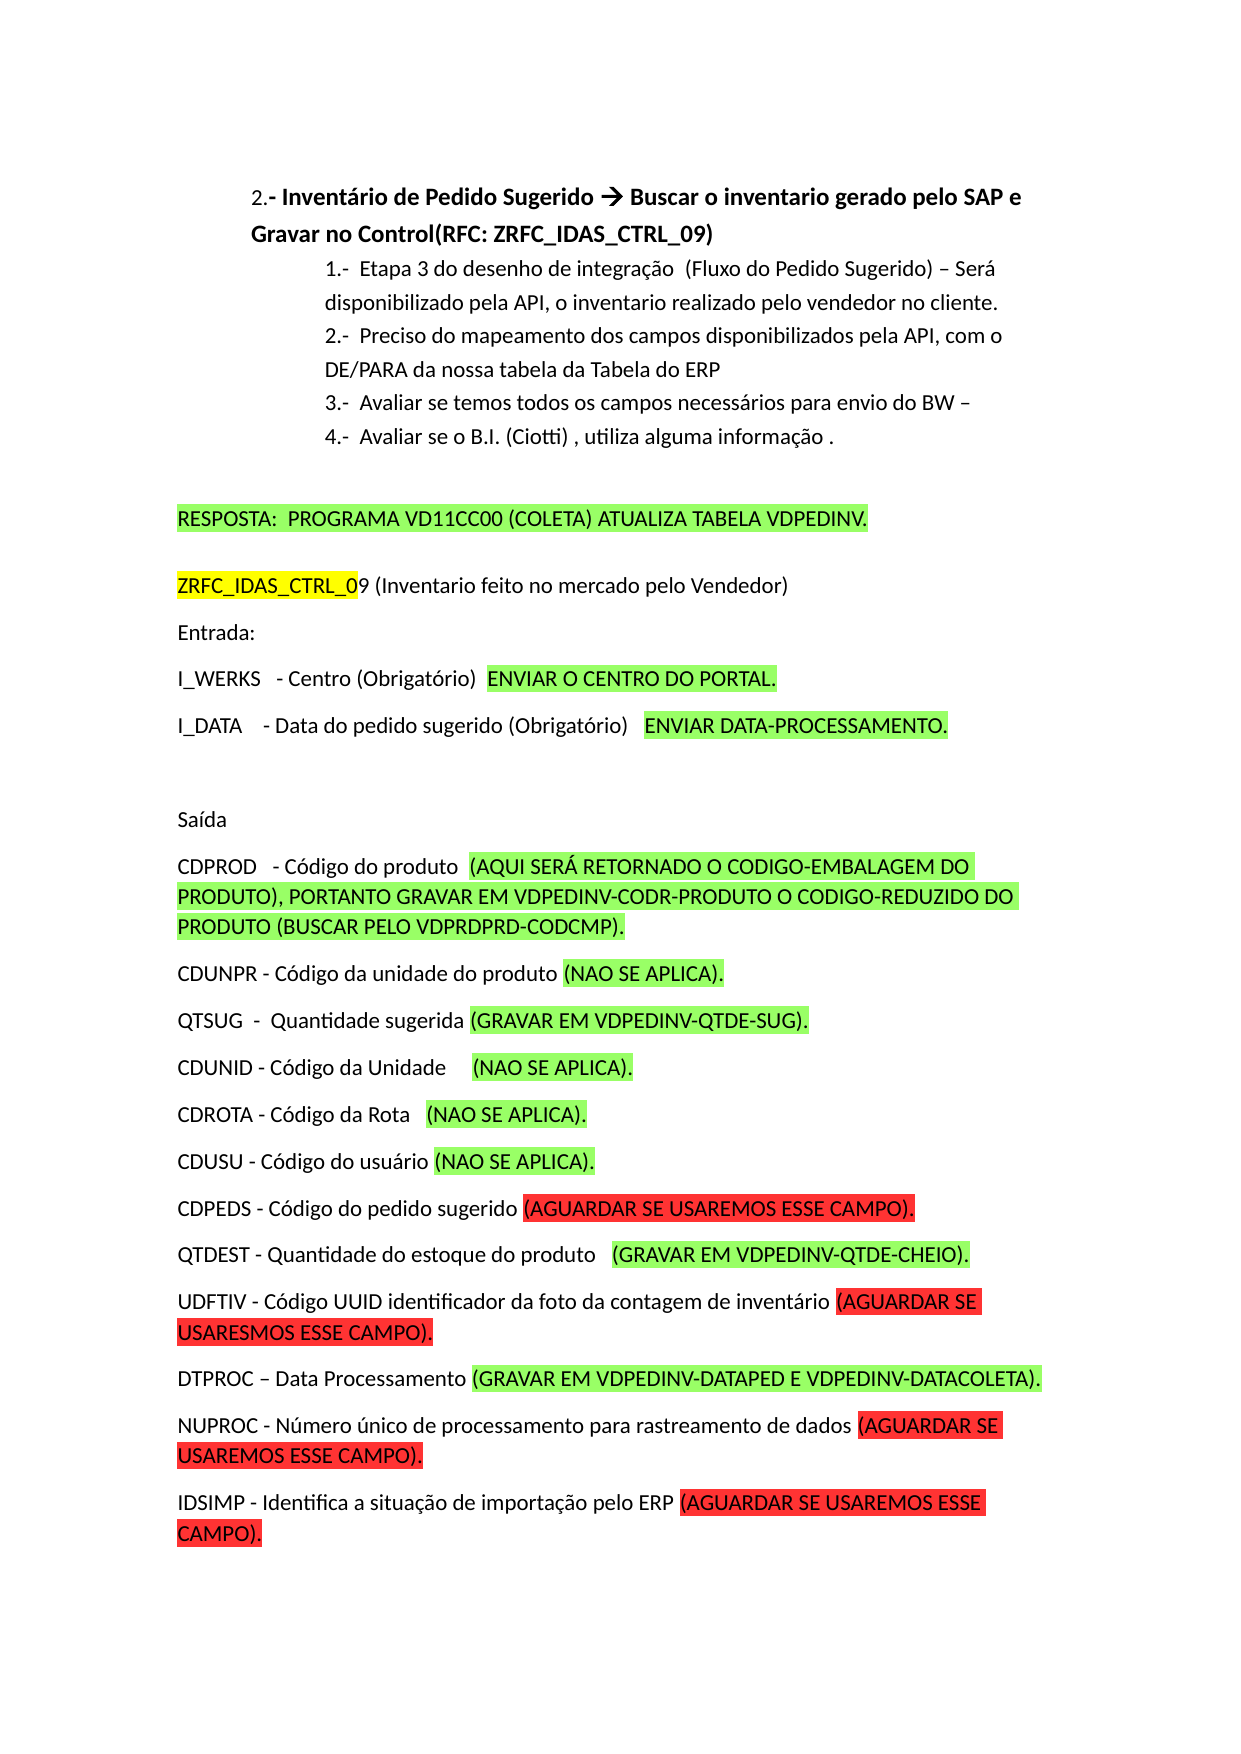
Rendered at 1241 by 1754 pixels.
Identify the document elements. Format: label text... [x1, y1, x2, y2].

text UDFTIV - Código UUID identificador da foto da contagem de inventário (AGUARDAR SE USARESMOS ESSE CAMPO). [177, 1287, 1063, 1346]
text Saída [177, 805, 1063, 833]
text QTDEST - Quantidade do estoque do produto (GRAVAR EM VDPEDINV-QTDE-CHEIO). [177, 1241, 1063, 1268]
text CDUNID - Código da Unidade (NAO SE APLICA). [177, 1053, 1063, 1081]
text CDPEDS - Código do pedido sugerido (AGUARDAR SE USAREMOS ESSE CAMPO). [177, 1194, 1063, 1222]
list - Etapa 3 do desenho de integração (Fluxo do Pedido Sugerido) – Será disponibilizado pela API, o inventario realizado pelo vendedor no cliente. [177, 254, 1063, 316]
text I_DATA - Data do pedido sugerido (Obrigatório) ENVIAR DATA-PROCESSAMENTO. [177, 711, 1063, 739]
text CDUNPR - Código da unidade do produto (NAO SE APLICA). [177, 959, 1063, 987]
text CDUSU - Código do usuário (NAO SE APLICA). [177, 1147, 1063, 1175]
list - Avaliar se o B.I. (Ciotti) , utiliza alguma informação . [177, 422, 1063, 450]
text ZRFC_IDAS_CTRL_09 (Inventario feito no mercado pelo Vendedor) [177, 571, 1063, 599]
text Entrada: [177, 618, 1063, 646]
text CDPROD - Código do produto (AQUI SERÁ RETORNADO O CODIGO-EMBALAGEM DO PRODUTO), PORTANTO GRAVAR EM VDPEDINV-CODR-PRODUTO O CODIGO-REDUZIDO DO PRODUTO (BUSCAR PELO VDPRDPRD-CODCMP). [177, 852, 1063, 940]
list - Preciso do mapeamento dos campos disponibilizados pela API, com o DE/PARA da nossa tabela da Tabela do ERP [177, 321, 1063, 383]
text NUPROC - Número único de processamento para rastreamento de dados (AGUARDAR SE USAREMOS ESSE CAMPO). [177, 1411, 1063, 1469]
list - Avaliar se temos todos os campos necessários para envio do BW – [177, 388, 1063, 416]
text I_WERKS - Centro (Obrigatório) ENVIAR O CENTRO DO PORTAL. [177, 664, 1063, 692]
text RESPOSTA: PROGRAMA VD11CC00 (COLETA) ATUALIZA TABELA VDPEDINV. [177, 504, 1063, 532]
text DTPROC – Data Processamento (GRAVAR EM VDPEDINV-DATAPED E VDPEDINV-DATACOLETA). [177, 1364, 1063, 1392]
text QTSUG - Quantidade sugerida (GRAVAR EM VDPEDINV-QTDE-SUG). [177, 1006, 1063, 1034]
text CDROTA - Código da Rota (NAO SE APLICA). [177, 1100, 1063, 1128]
list - Inventário de Pedido Sugerido à Buscar o inventario gerado pelo SAP e Gravar no Control(RFC: ZRFC_IDAS_CTRL_09) [177, 181, 1063, 248]
text IDSIMP - Identifica a situação de importação pelo ERP (AGUARDAR SE USAREMOS ESSE CAMPO). [177, 1488, 1063, 1547]
